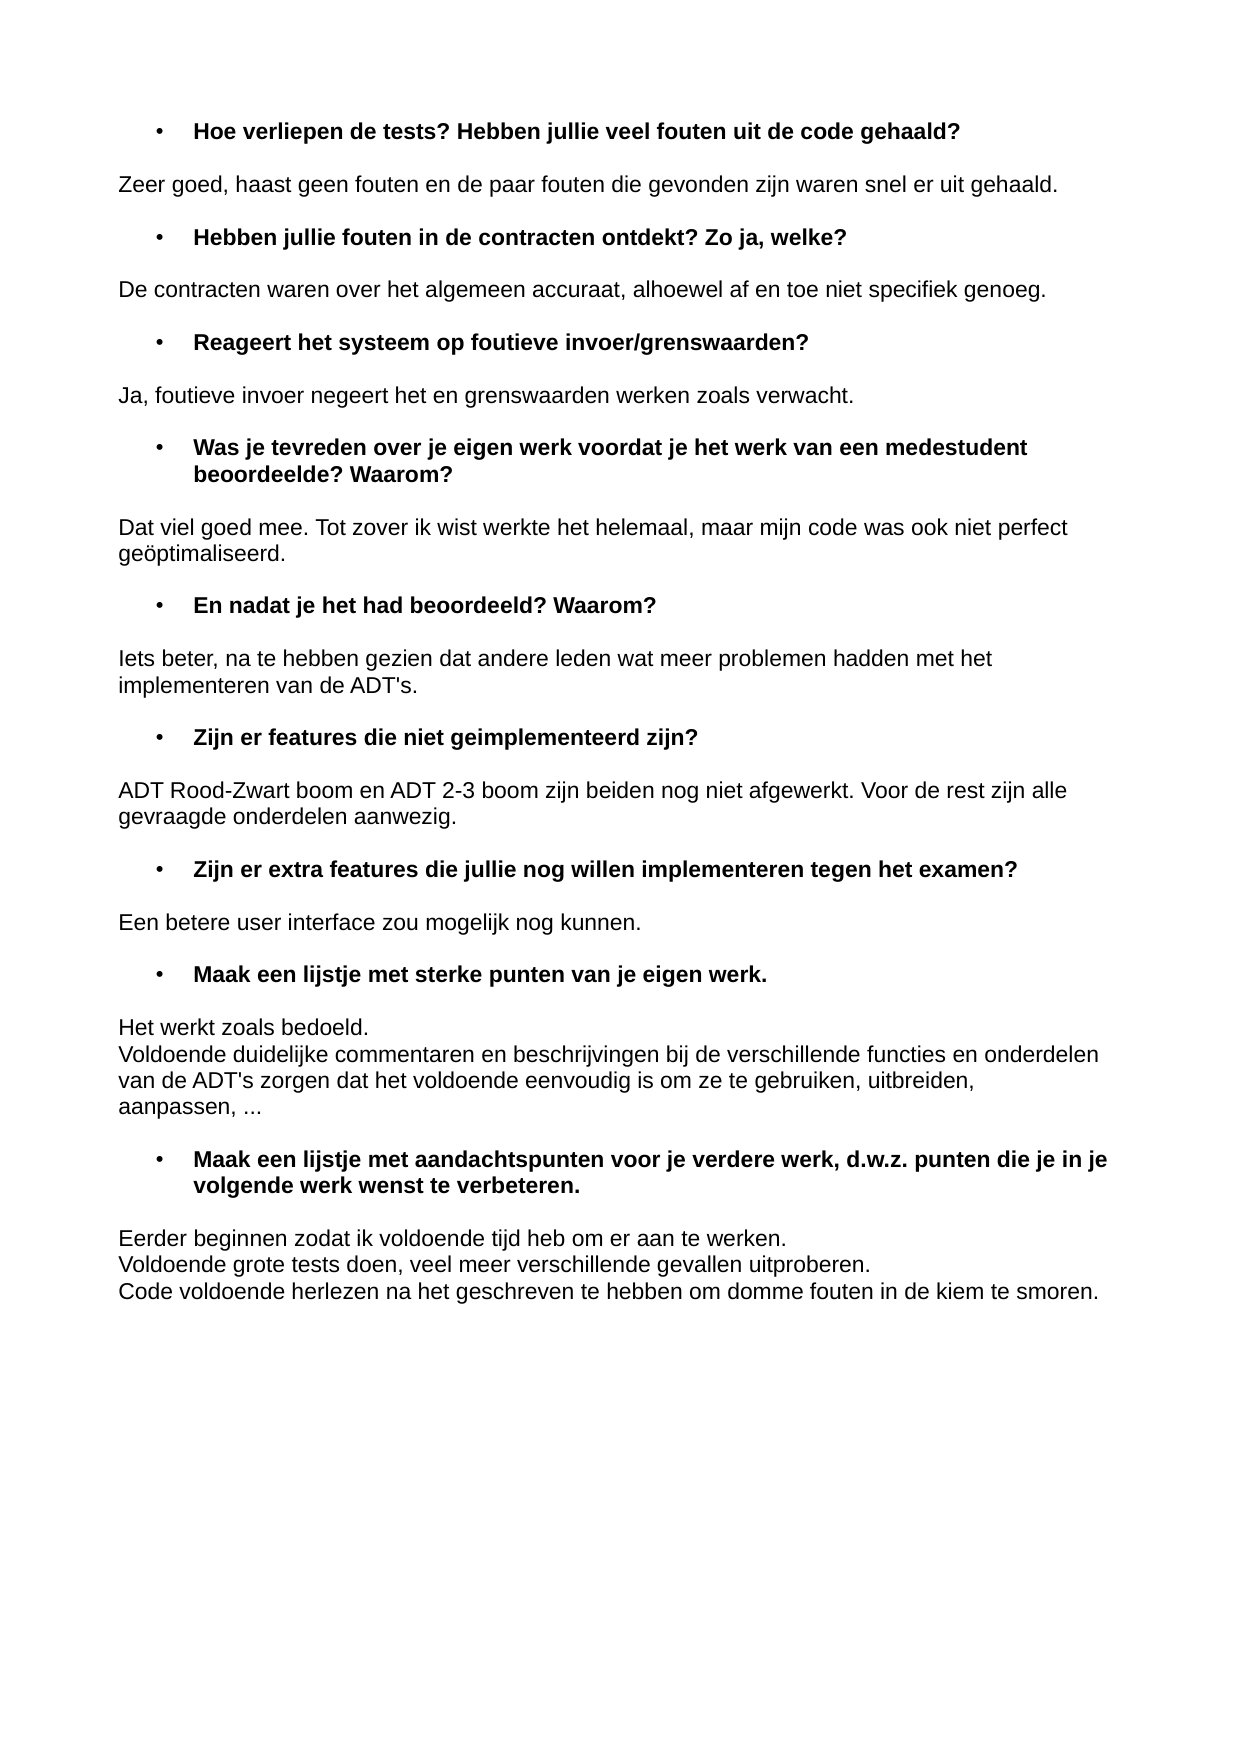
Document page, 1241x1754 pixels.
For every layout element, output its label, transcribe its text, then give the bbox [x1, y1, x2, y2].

list En nadat je het had beoordeeld? Waarom? [156, 592, 1122, 619]
text Iets beter, na te hebben gezien dat andere leden wat meer problemen hadden met het implementeren van de ADT's. [118, 645, 1122, 698]
text Dat viel goed mee. Tot zover ik wist werkte het helemaal, maar mijn code was ook niet perfect geöptimaliseerd. [118, 513, 1122, 566]
text ADT Rood-Zwart boom en ADT 2-3 boom zijn beiden nog niet afgewerkt. Voor de rest zijn alle gevraagde onderdelen aanwezig. [118, 777, 1122, 830]
text Zeer goed, haast geen fouten en de paar fouten die gevonden zijn waren snel er uit gehaald. [118, 171, 1122, 197]
text Een betere user interface zou mogelijk nog kunnen. [118, 909, 1122, 935]
text Het werkt zoals bedoeld. [118, 1014, 1122, 1041]
list Reageert het systeem op foutieve invoer/grenswaarden? [156, 329, 1122, 355]
text Eerder beginnen zodat ik voldoende tijd heb om er aan te werken. [118, 1225, 1122, 1251]
list Zijn er features die niet geimplementeerd zijn? [156, 724, 1122, 751]
list Hoe verliepen de tests? Hebben jullie veel fouten uit de code gehaald? [156, 118, 1122, 144]
text De contracten waren over het algemeen accuraat, alhoewel af en toe niet specifiek genoeg. [118, 276, 1122, 303]
text Code voldoende herlezen na het geschreven te hebben om domme fouten in de kiem te smoren. [118, 1278, 1122, 1304]
list Maak een lijstje met sterke punten van je eigen werk. [156, 961, 1122, 988]
text Voldoende grote tests doen, veel meer verschillende gevallen uitproberen. [118, 1251, 1122, 1278]
list Was je tevreden over je eigen werk voordat je het werk van een medestudent beoordeelde? Waarom? [156, 434, 1122, 487]
list Zijn er extra features die jullie nog willen implementeren tegen het examen? [156, 856, 1122, 882]
list Maak een lijstje met aandachtspunten voor je verdere werk, d.w.z. punten die je in je volgende werk wenst te verbeteren. [156, 1146, 1122, 1199]
list Hebben jullie fouten in de contracten ontdekt? Zo ja, welke? [156, 223, 1122, 250]
text Voldoende duidelijke commentaren en beschrijvingen bij de verschillende functies en onderdelen van de ADT's zorgen dat het voldoende eenvoudig is om ze te gebruiken, uitbreiden, aanpassen, ... [118, 1041, 1122, 1119]
text Ja, foutieve invoer negeert het en grenswaarden werken zoals verwacht. [118, 382, 1122, 408]
